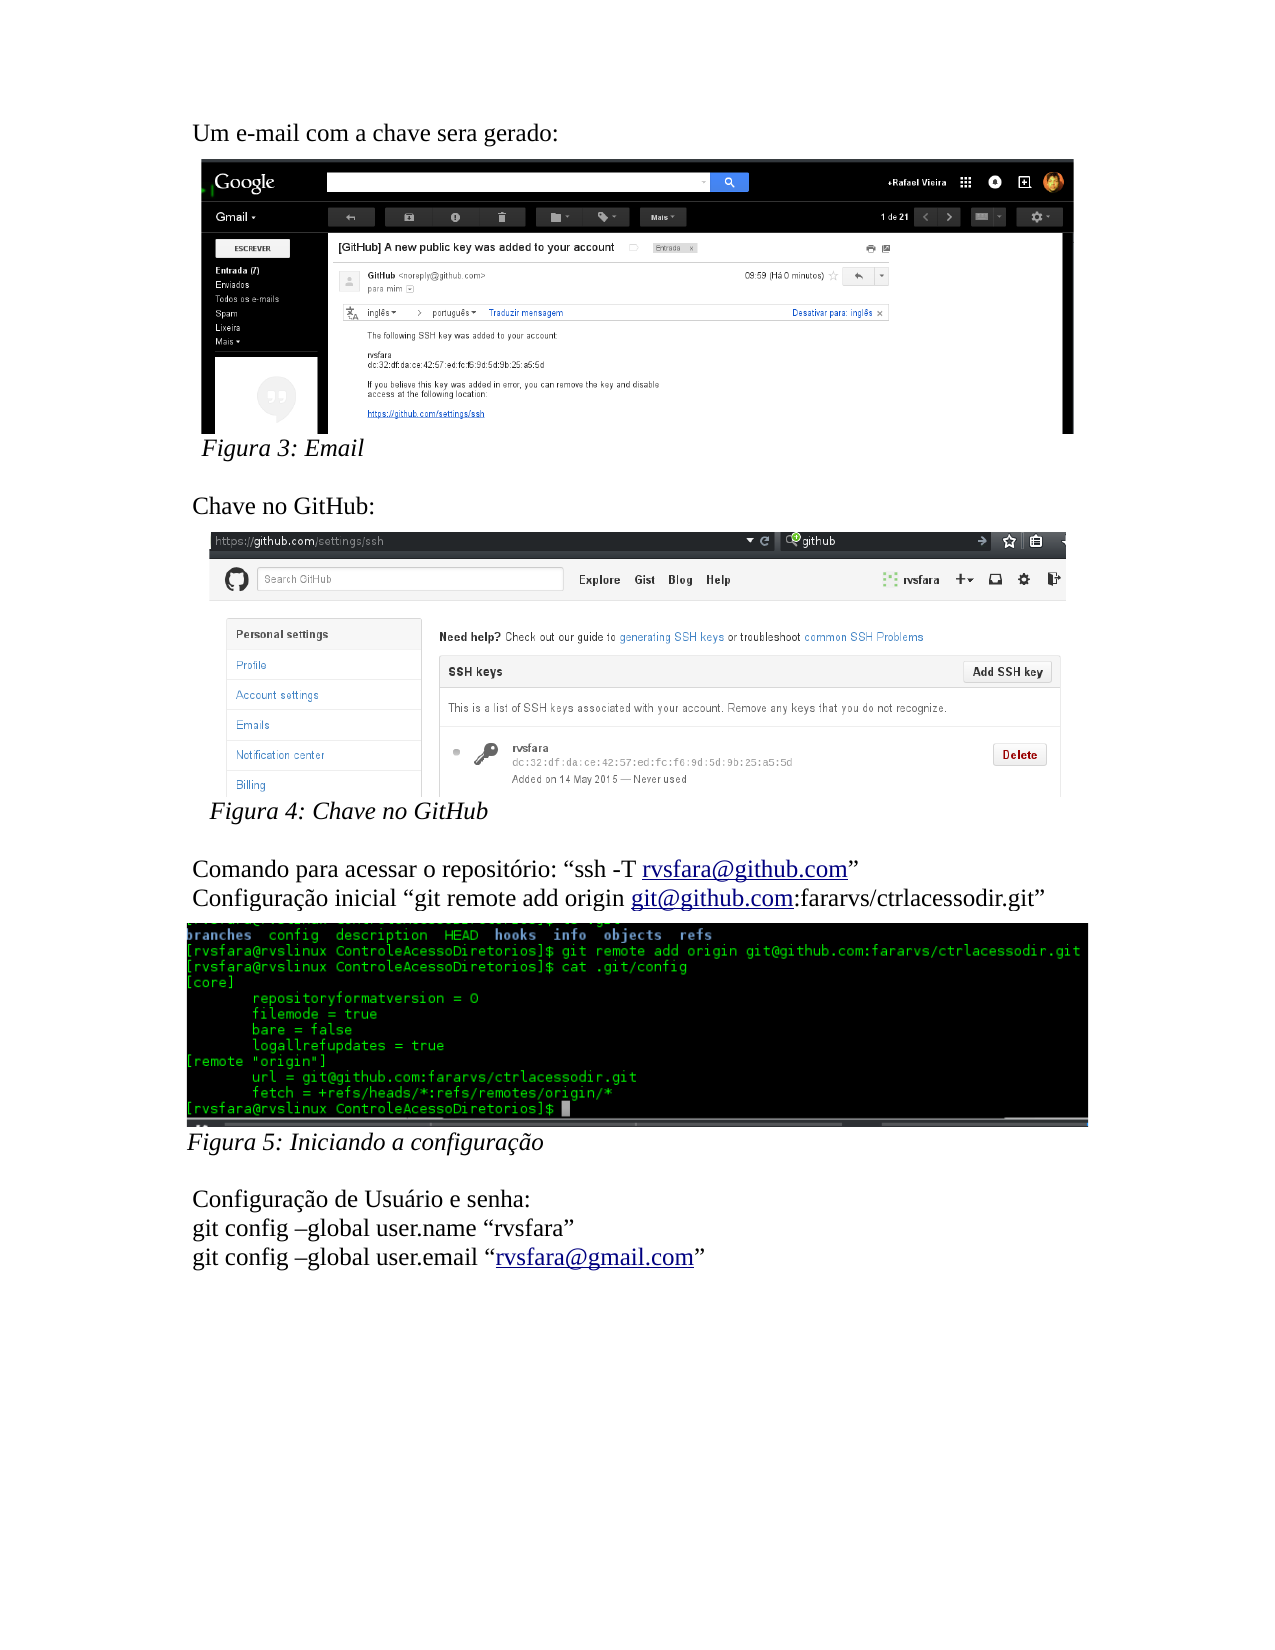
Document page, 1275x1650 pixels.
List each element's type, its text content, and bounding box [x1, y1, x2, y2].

text Chave no GitHub: [118, 491, 1157, 519]
text Configuração inicial “git remote add origin git@github.com:fararvs/ctrlacessodir.git” [118, 883, 1157, 911]
text git config –global user.name “rvsfara” [118, 1213, 1157, 1242]
text Configuração de Usuário e senha: [118, 1184, 1157, 1213]
text git config –global user.email “rvsfara@gmail.com” [118, 1242, 1157, 1270]
text Figura 3: Email [201, 434, 1073, 462]
text Um e-mail com a chave sera gerado: [118, 118, 1157, 147]
text Comando para acessar o repositório: “ssh -T rvsfara@github.com” [118, 854, 1157, 883]
picture [201, 159, 1074, 434]
picture [186, 923, 1089, 1127]
text Figura 4: Chave no GitHub [209, 797, 1066, 825]
text Figura 5: Iniciando a configuração [187, 1127, 1088, 1155]
picture [209, 532, 1066, 797]
